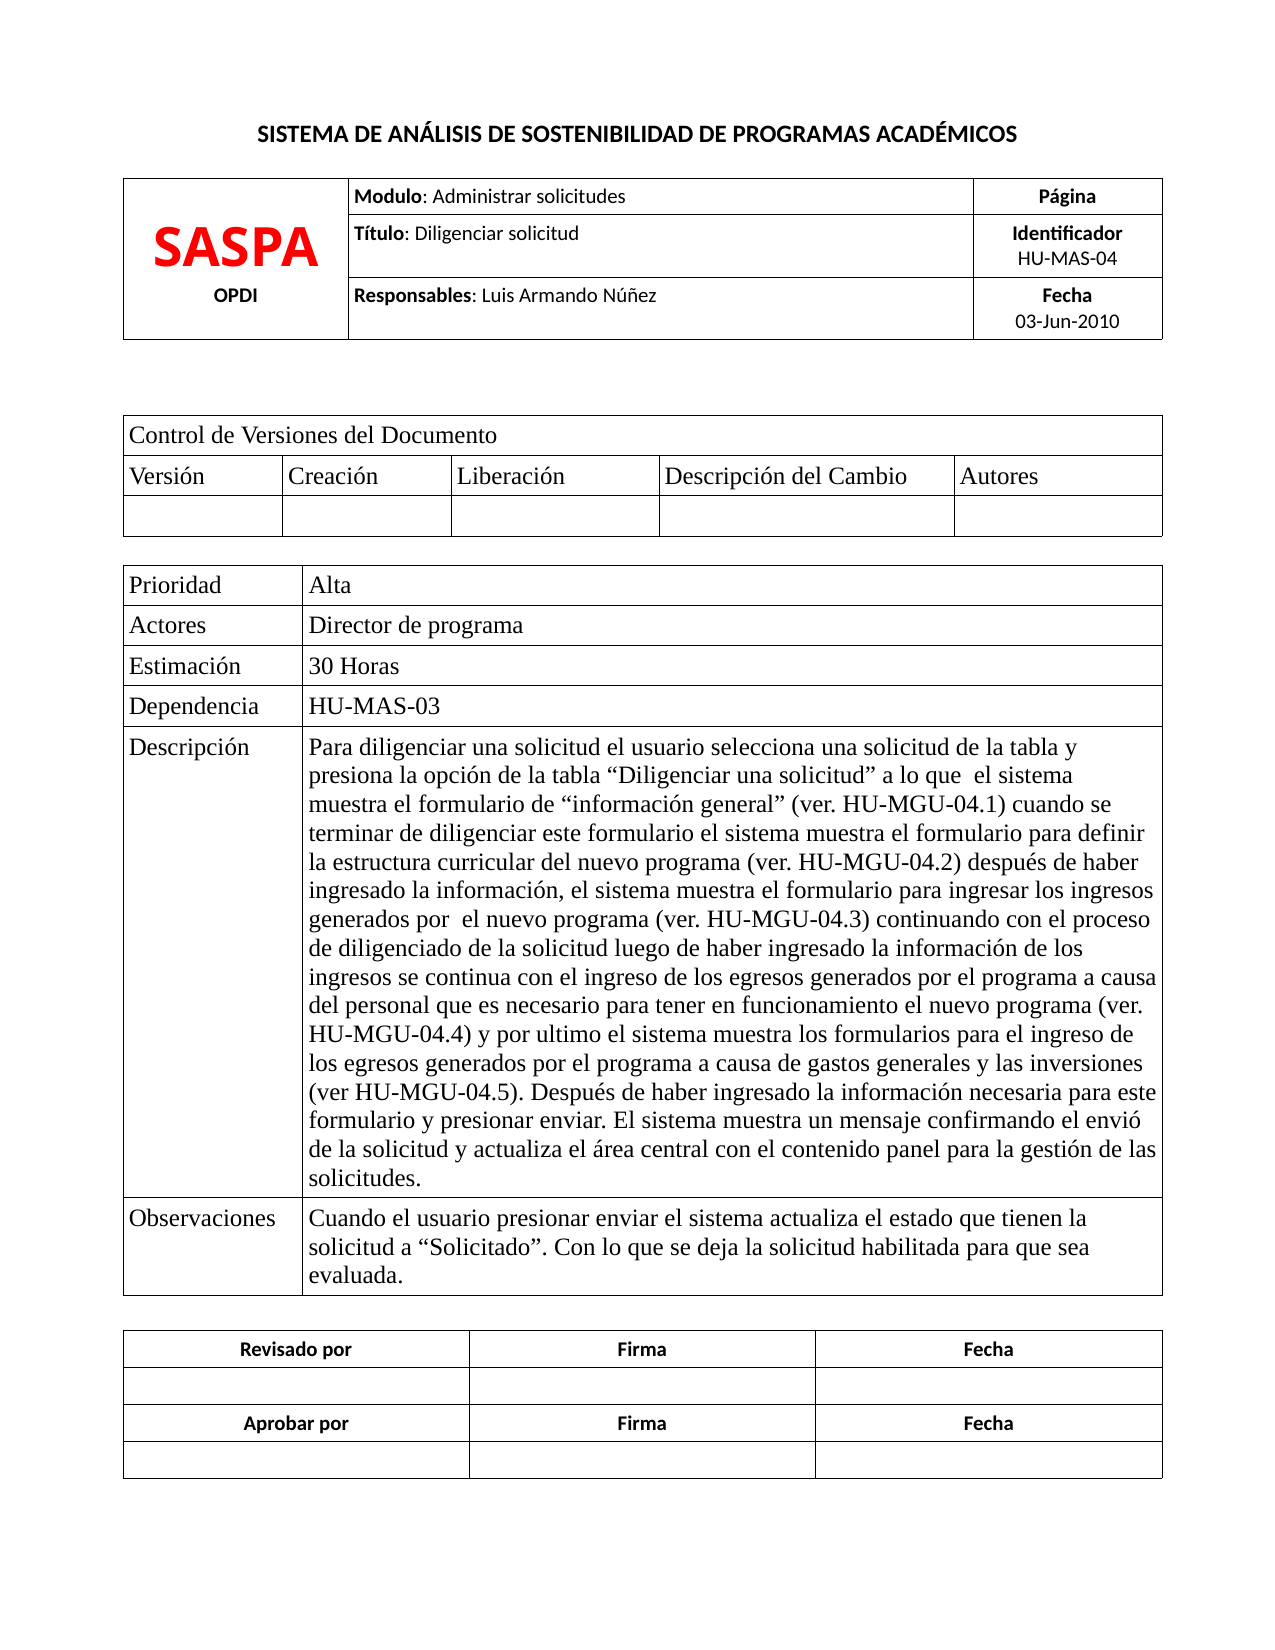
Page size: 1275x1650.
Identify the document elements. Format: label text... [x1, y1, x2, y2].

table_cell Actores [124, 606, 302, 645]
table_cell Cuando el usuario presionar enviar el sistema actualiza el estado que tienen la solicitud a “Solicitado”. Con lo que se deja la solicitud habilitada para que sea evaluada. [303, 1198, 1162, 1295]
table_cell [955, 496, 1162, 536]
table_cell HU-MAS-03 [303, 686, 1162, 726]
table_header Prioridad [124, 566, 302, 605]
table_cell 30 Horas [303, 646, 1162, 685]
table_cell [452, 496, 659, 536]
table_cell Director de programa [303, 606, 1162, 645]
table_cell [660, 496, 954, 536]
table_cell Autores [955, 456, 1162, 495]
table_header Control de Versiones del Documento [124, 416, 1162, 455]
table_cell Dependencia [124, 686, 302, 726]
table_cell [283, 496, 451, 536]
table_cell Descripción del Cambio [660, 456, 954, 495]
table_header Alta [303, 566, 1162, 605]
table_cell Descripción [124, 727, 302, 1197]
table_cell Observaciones [124, 1198, 302, 1295]
table_cell [124, 496, 282, 536]
table_cell Versión [124, 456, 282, 495]
table_cell Para diligenciar una solicitud el usuario selecciona una solicitud de la tabla y presiona la opción de la tabla “Diligenciar una solicitud” a lo que el sistema muestra el formulario de “información general” (ver. HU-MGU-04.1) cuando se terminar de diligenciar este formulario el sistema muestra el formulario para definir la estructura curricular del nuevo programa (ver. HU-MGU-04.2) después de haber ingresado la información, el sistema muestra el formulario para ingresar los ingresos generados por el nuevo programa (ver. HU-MGU-04.3) continuando con el proceso de diligenciado de la solicitud luego de haber ingresado la información de los ingresos se continua con el ingreso de los egresos generados por el programa a causa del personal que es necesario para tener en funcionamiento el nuevo programa (ver. HU-MGU-04.4) y por ultimo el sistema muestra los formularios para el ingreso de los egresos generados por el programa a causa de gastos generales y las inversiones (ver HU-MGU-04.5). Después de haber ingresado la información necesaria para este formulario y presionar enviar. El sistema muestra un mensaje confirmando el envió de la solicitud y actualiza el área central con el contenido panel para la gestión de las solicitudes. [303, 727, 1162, 1197]
table_cell Creación [283, 456, 451, 495]
table_cell Liberación [452, 456, 659, 495]
table_cell Estimación [124, 646, 302, 685]
